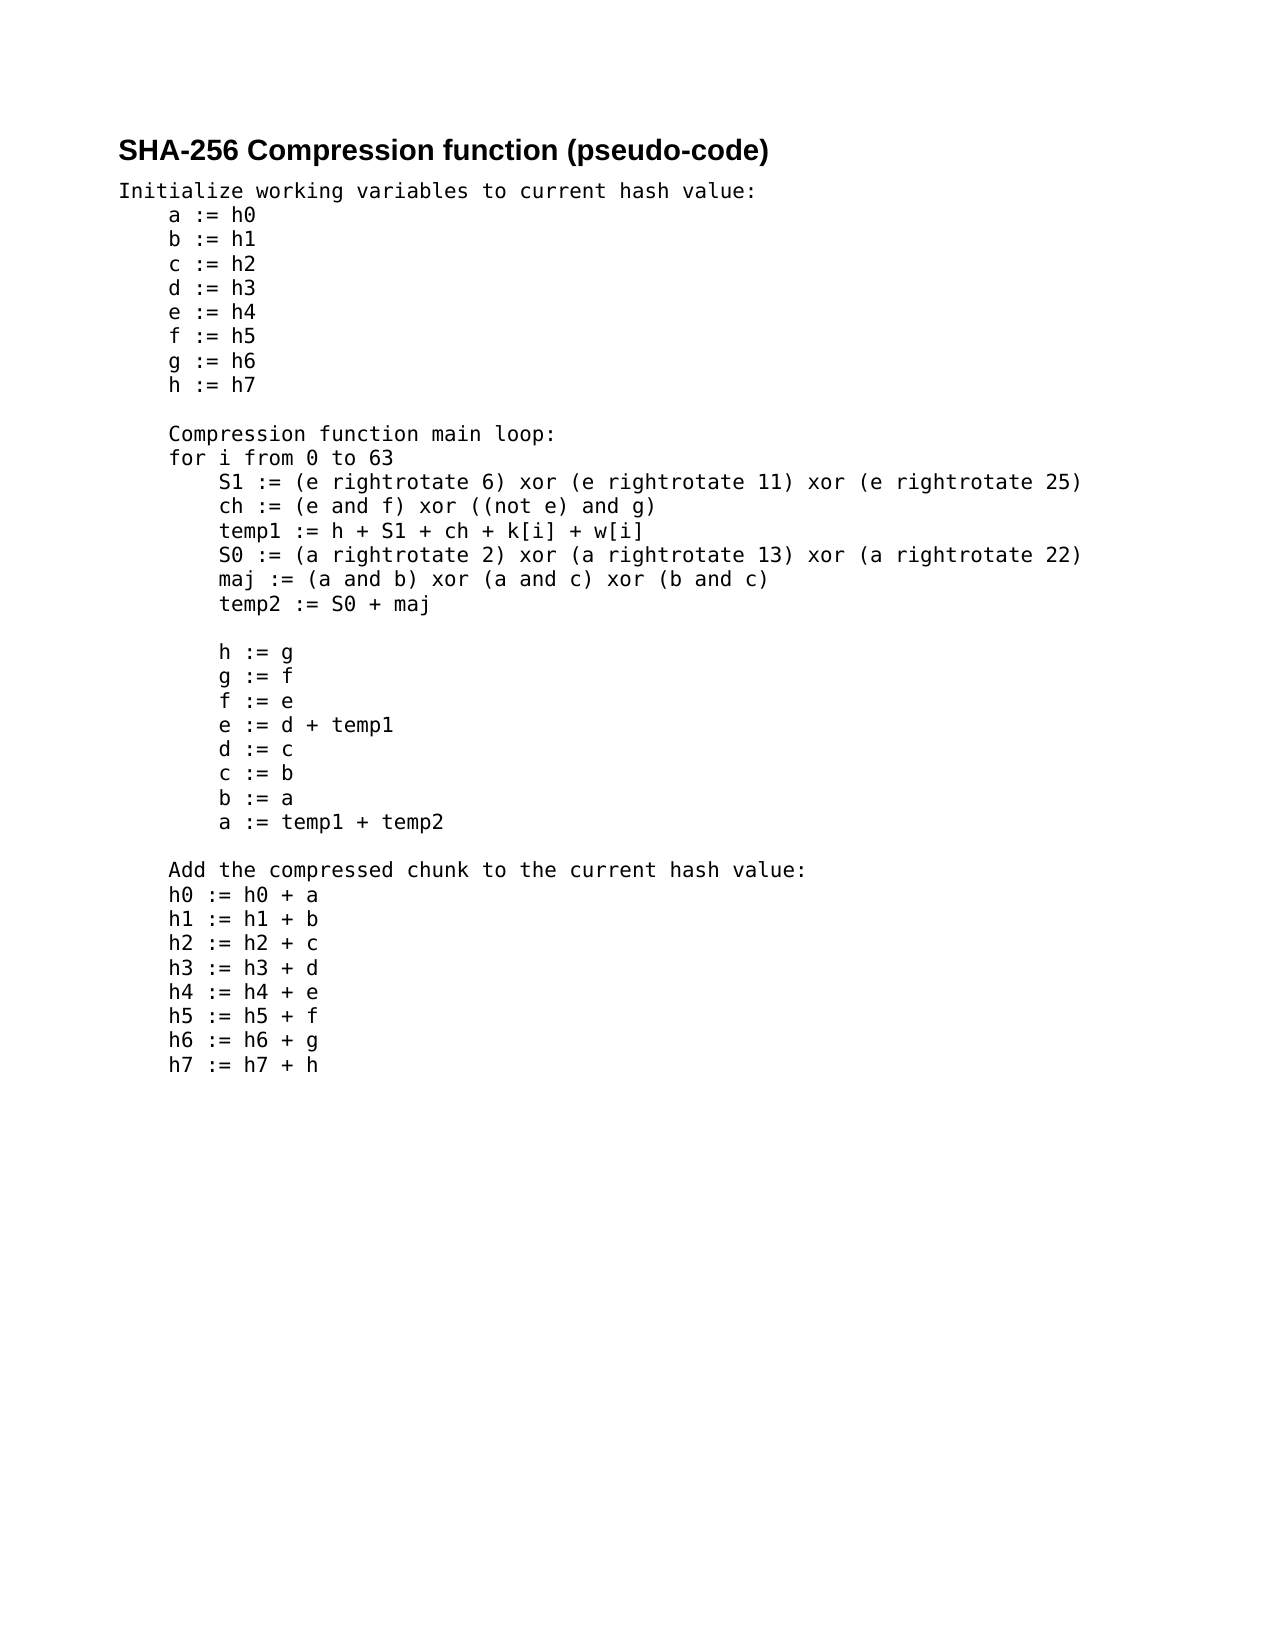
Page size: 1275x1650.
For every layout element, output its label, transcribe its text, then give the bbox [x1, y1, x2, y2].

text h2 := h2 + c [118, 931, 1157, 956]
text g := f [118, 664, 1157, 689]
text e := h4 [118, 300, 1157, 324]
text b := h1 [118, 227, 1157, 252]
text e := d + temp1 [118, 713, 1157, 737]
text maj := (a and b) xor (a and c) xor (b and c) [118, 567, 1157, 592]
text g := h6 [118, 349, 1157, 373]
text h0 := h0 + a [118, 883, 1157, 907]
text h6 := h6 + g [118, 1028, 1157, 1053]
text h := h7 [118, 373, 1157, 397]
text a := temp1 + temp2 [118, 810, 1157, 834]
text Initialize working variables to current hash value: [118, 179, 1157, 203]
text f := e [118, 689, 1157, 713]
text temp2 := S0 + maj [118, 592, 1157, 616]
text a := h0 [118, 203, 1157, 227]
text S1 := (e rightrotate 6) xor (e rightrotate 11) xor (e rightrotate 25) [118, 470, 1157, 494]
text h1 := h1 + b [118, 907, 1157, 931]
text d := c [118, 737, 1157, 761]
text c := b [118, 761, 1157, 786]
text c := h2 [118, 252, 1157, 276]
text Add the compressed chunk to the current hash value: [118, 858, 1157, 883]
text h4 := h4 + e [118, 980, 1157, 1004]
text S0 := (a rightrotate 2) xor (a rightrotate 13) xor (a rightrotate 22) [118, 543, 1157, 567]
text b := a [118, 786, 1157, 810]
text for i from 0 to 63 [118, 446, 1157, 470]
text Compression function main loop: [118, 422, 1157, 446]
text h := g [118, 640, 1157, 664]
text d := h3 [118, 276, 1157, 300]
text h5 := h5 + f [118, 1004, 1157, 1028]
subtitle SHA-256 Compression function (pseudo-code) [118, 133, 1157, 166]
text temp1 := h + S1 + ch + k[i] + w[i] [118, 519, 1157, 543]
text h7 := h7 + h [118, 1053, 1157, 1077]
text ch := (e and f) xor ((not e) and g) [118, 494, 1157, 519]
text f := h5 [118, 324, 1157, 349]
text h3 := h3 + d [118, 956, 1157, 980]
